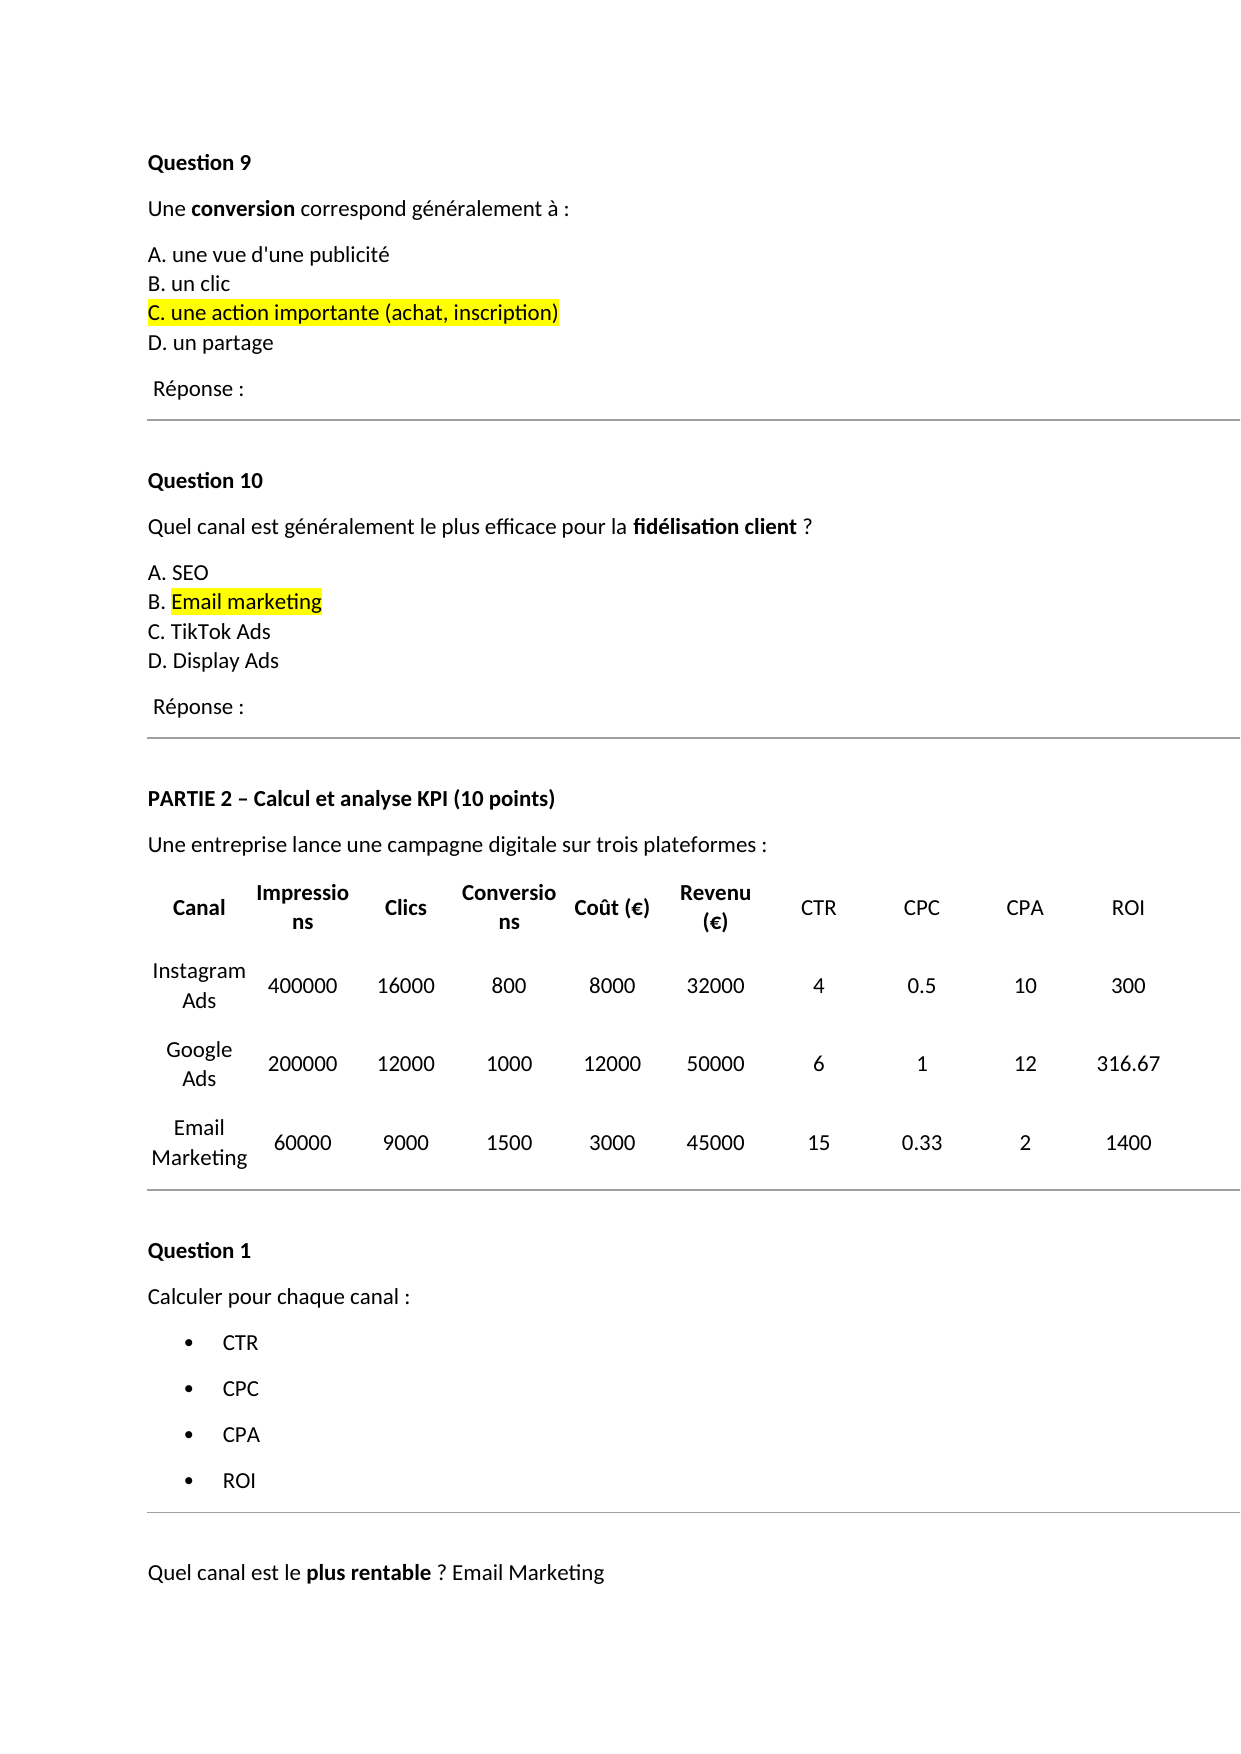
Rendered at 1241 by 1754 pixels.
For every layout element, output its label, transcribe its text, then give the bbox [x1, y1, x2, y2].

table_header CPC [870, 876, 973, 955]
text Question 10 [148, 466, 1093, 494]
table_cell 0.5 [870, 955, 973, 1033]
text Calculer pour chaque canal : [148, 1282, 1093, 1310]
table_cell 32000 [664, 955, 767, 1033]
text Question 1 [148, 1236, 1093, 1264]
table_cell 15 [767, 1112, 870, 1189]
table_cell 60000 [251, 1112, 354, 1189]
table_header Coût (€) [561, 876, 664, 955]
table_cell 300 [1077, 955, 1180, 1033]
table_cell 800 [457, 955, 561, 1033]
table_cell 1000 [457, 1033, 561, 1112]
table_header CPA [974, 876, 1077, 955]
text PARTIE 2 – Calcul et analyse KPI (10 points) [148, 784, 1093, 812]
table_cell 12 [974, 1033, 1077, 1112]
table_cell 12000 [561, 1033, 664, 1112]
table_header ROI [1077, 876, 1180, 955]
table_cell Email Marketing [148, 1112, 251, 1189]
table_cell 9000 [354, 1112, 457, 1189]
table_cell 316.67 [1077, 1033, 1180, 1112]
text Réponse : [148, 374, 1093, 402]
text A. une vue d'une publicité B. un clic C. une action importante (achat, inscription) D. un partage [148, 240, 1093, 356]
table_header Canal [148, 876, 251, 955]
table_cell 4 [767, 955, 870, 1033]
table_cell 16000 [354, 955, 457, 1033]
table_header Impressions [251, 876, 354, 955]
list CPC [185, 1374, 1093, 1402]
table_cell 400000 [251, 955, 354, 1033]
table_cell 6 [767, 1033, 870, 1112]
table_cell 1 [870, 1033, 973, 1112]
table_cell 200000 [251, 1033, 354, 1112]
table_cell Google Ads [148, 1033, 251, 1112]
table_cell 50000 [664, 1033, 767, 1112]
table_cell 3000 [561, 1112, 664, 1189]
table_header Conversions [457, 876, 561, 955]
table_header CTR [767, 876, 870, 955]
table_cell 1400 [1077, 1112, 1180, 1189]
table_cell 45000 [664, 1112, 767, 1189]
list CPA [185, 1420, 1093, 1448]
text Une entreprise lance une campagne digitale sur trois plateformes : [148, 830, 1093, 858]
list ROI [185, 1466, 1093, 1494]
list CTR [185, 1328, 1093, 1356]
text Une conversion correspond généralement à : [148, 194, 1093, 222]
table_header Clics [354, 876, 457, 955]
text Quel canal est le plus rentable ? Email Marketing [148, 1558, 1093, 1586]
table_cell Instagram Ads [148, 955, 251, 1033]
text Quel canal est généralement le plus efficace pour la fidélisation client ? [148, 512, 1093, 540]
table_cell 8000 [561, 955, 664, 1033]
text Réponse : [148, 692, 1093, 720]
table_cell 1500 [457, 1112, 561, 1189]
table_cell 12000 [354, 1033, 457, 1112]
text Question 9 [148, 148, 1093, 176]
table_header Revenu (€) [664, 876, 767, 955]
table_cell 0.33 [870, 1112, 973, 1189]
table_cell 10 [974, 955, 1077, 1033]
text A. SEO B. Email marketing C. TikTok Ads D. Display Ads [148, 558, 1093, 674]
table_cell 2 [974, 1112, 1077, 1189]
